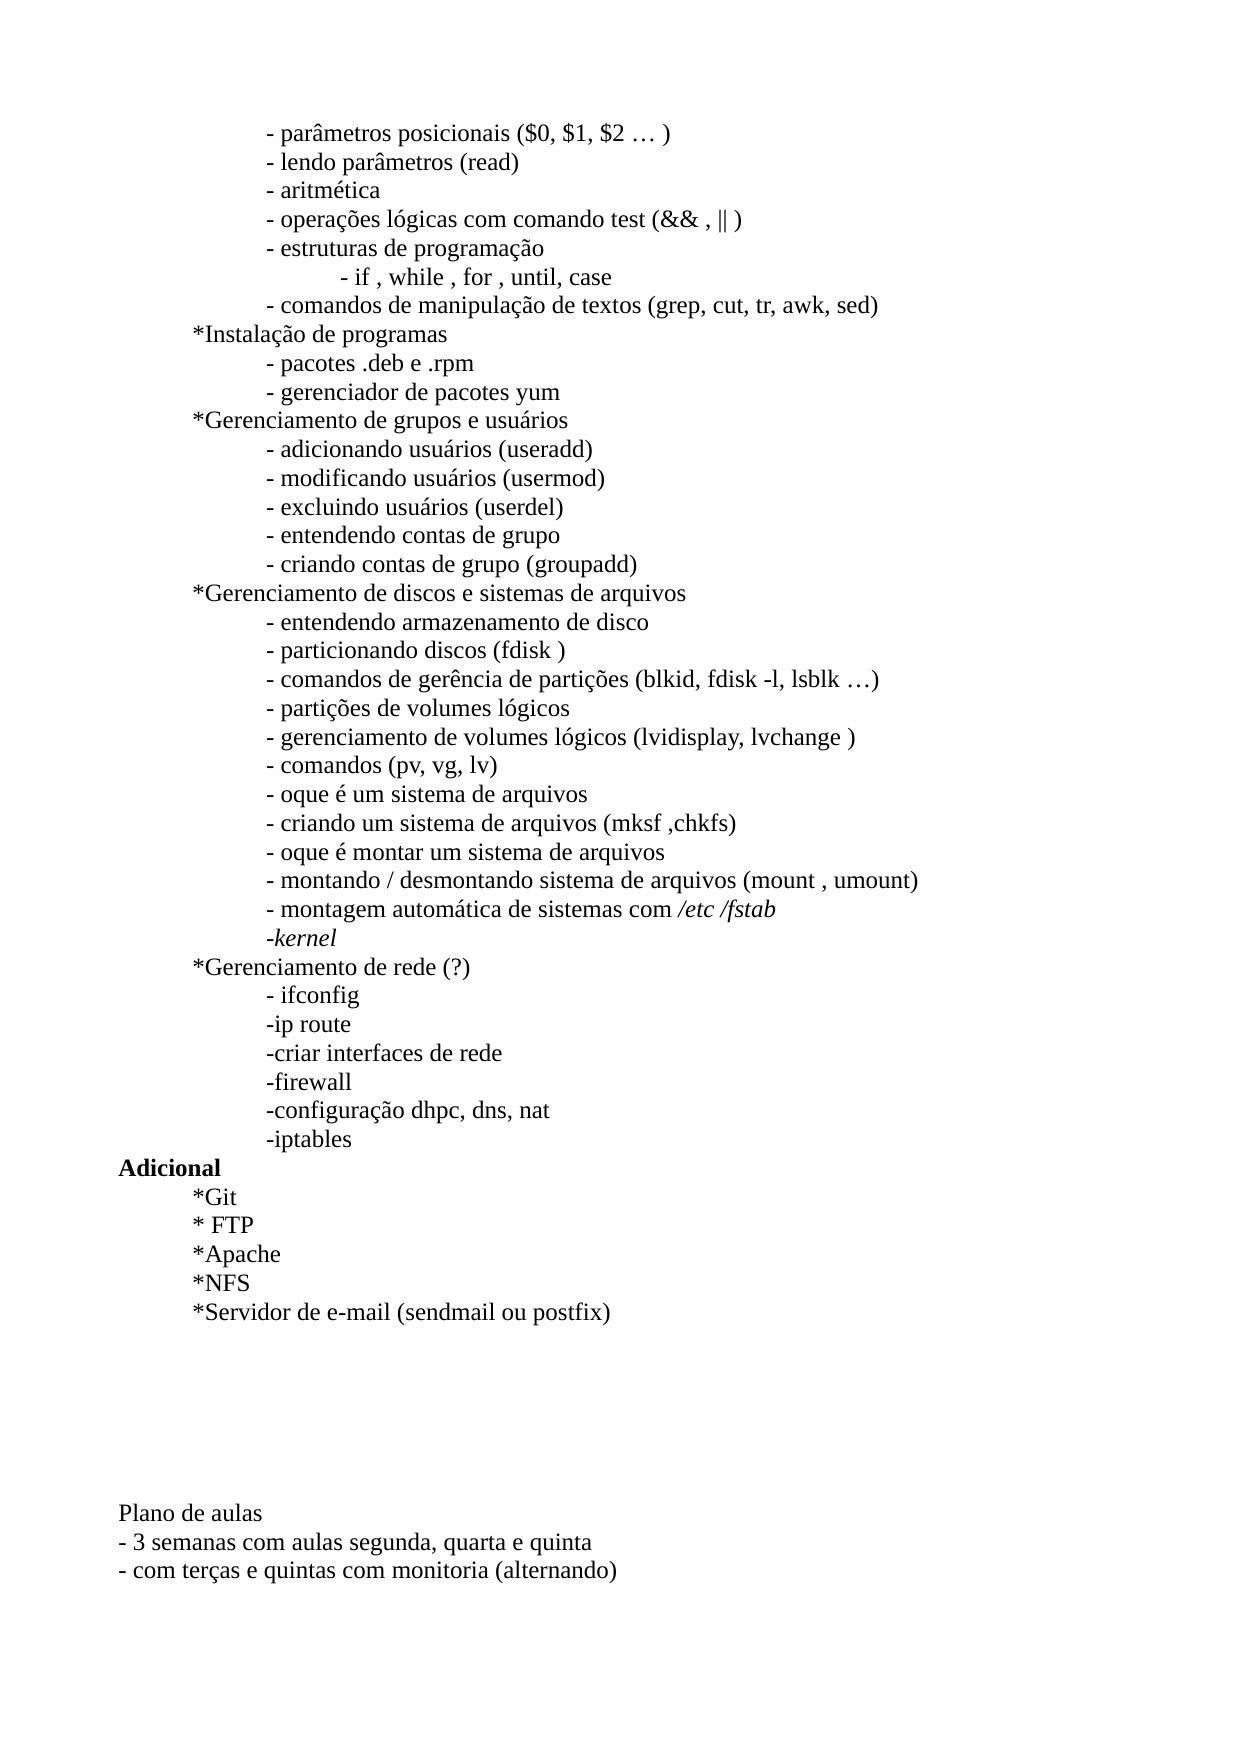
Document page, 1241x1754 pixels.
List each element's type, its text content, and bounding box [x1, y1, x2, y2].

text - parâmetros posicionais ($0, $1, $2 … ) [118, 118, 1122, 147]
text - excluindo usuários (userdel) [118, 492, 1122, 521]
text - lendo parâmetros (read) [118, 147, 1122, 176]
text - estruturas de programação [118, 233, 1122, 262]
text - oque é um sistema de arquivos [118, 779, 1122, 808]
text - comandos (pv, vg, lv) [118, 751, 1122, 779]
text - particionando discos (fdisk ) [118, 636, 1122, 664]
text *Instalação de programas [118, 319, 1122, 348]
text *NFS [118, 1268, 1122, 1297]
text *Servidor de e-mail (sendmail ou postfix) [118, 1297, 1122, 1326]
text * FTP [118, 1211, 1122, 1239]
text *Git [118, 1182, 1122, 1211]
text *Apache [118, 1239, 1122, 1268]
text Plano de aulas [118, 1498, 1122, 1527]
text - 3 semanas com aulas segunda, quarta e quinta [118, 1527, 1122, 1556]
text *Gerenciamento de grupos e usuários [118, 406, 1122, 434]
text -iptables [118, 1124, 1122, 1153]
text - montando / desmontando sistema de arquivos (mount , umount) [118, 866, 1122, 894]
text - gerenciador de pacotes yum [118, 377, 1122, 406]
text - oque é montar um sistema de arquivos [118, 837, 1122, 866]
text - modificando usuários (usermod) [118, 463, 1122, 492]
text - entendendo contas de grupo [118, 521, 1122, 549]
text -firewall [118, 1067, 1122, 1096]
text - comandos de manipulação de textos (grep, cut, tr, awk, sed) [118, 291, 1122, 319]
text - gerenciamento de volumes lógicos (lvidisplay, lvchange ) [118, 722, 1122, 751]
text - criando contas de grupo (groupadd) [118, 549, 1122, 578]
text - if , while , for , until, case [118, 262, 1122, 291]
text - aritmética [118, 176, 1122, 204]
text *Gerenciamento de rede (?) [118, 952, 1122, 981]
text -configuração dhpc, dns, nat [118, 1096, 1122, 1124]
text - ifconfig [118, 981, 1122, 1009]
text -kernel [118, 923, 1122, 952]
text - criando um sistema de arquivos (mksf ,chkfs) [118, 808, 1122, 837]
text - montagem automática de sistemas com /etc /fstab [118, 894, 1122, 923]
text - operações lógicas com comando test (&& , || ) [118, 204, 1122, 233]
text - partições de volumes lógicos [118, 693, 1122, 722]
text -criar interfaces de rede [118, 1038, 1122, 1067]
text - comandos de gerência de partições (blkid, fdisk -l, lsblk …) [118, 664, 1122, 693]
text Adicional [118, 1153, 1122, 1182]
text *Gerenciamento de discos e sistemas de arquivos [118, 578, 1122, 607]
text - pacotes .deb e .rpm [118, 348, 1122, 377]
text - adicionando usuários (useradd) [118, 434, 1122, 463]
text -ip route [118, 1009, 1122, 1038]
text - com terças e quintas com monitoria (alternando) [118, 1556, 1122, 1584]
text - entendendo armazenamento de disco [118, 607, 1122, 636]
